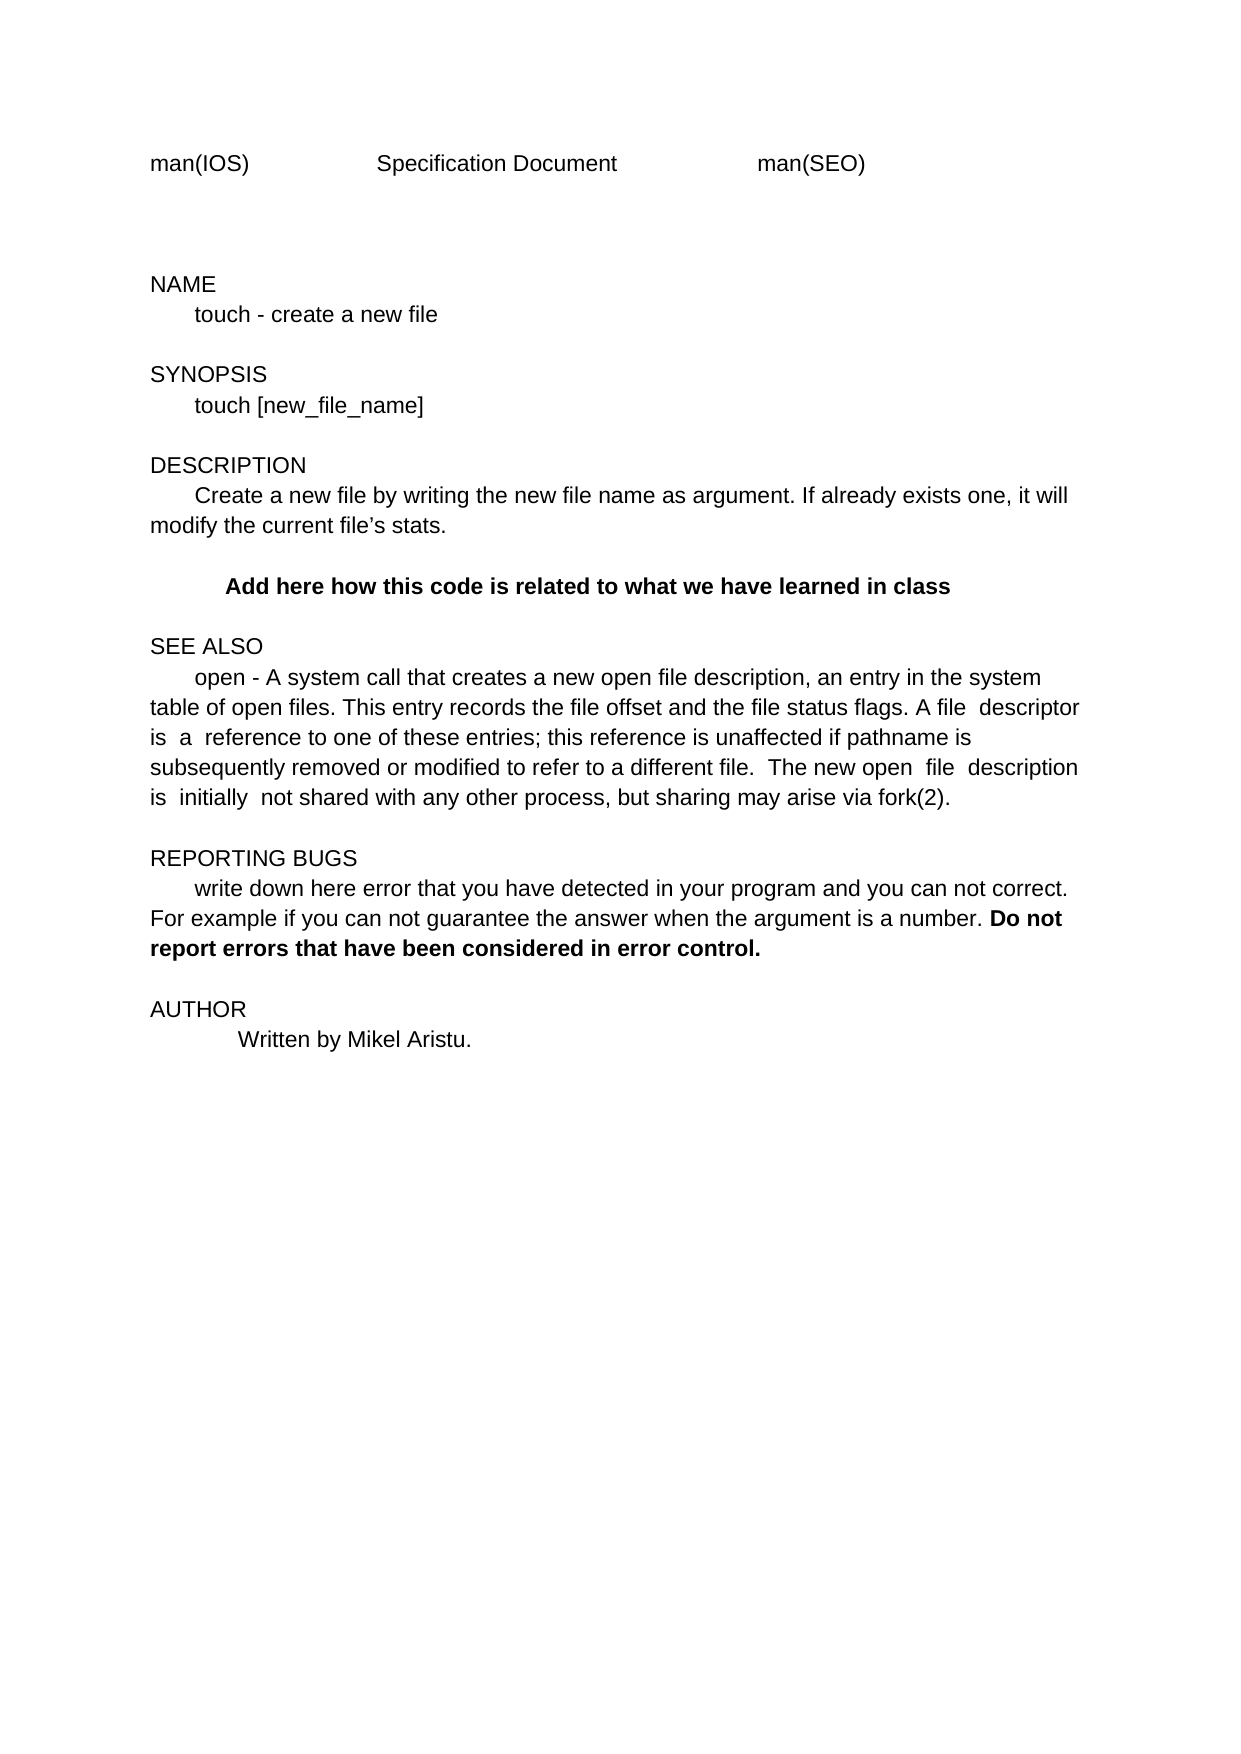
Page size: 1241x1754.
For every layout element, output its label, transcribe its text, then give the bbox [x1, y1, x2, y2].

text Written by Mikel Aristu. [150, 1026, 1090, 1052]
text open - A system call that creates a new open file description, an entry in the system table of open files. This entry records the file offset and the file status flags. A file descriptor is a reference to one of these entries; this reference is unaffected if pathname is subsequently removed or modified to refer to a different file. The new open file description is initially not shared with any other process, but sharing may arise via fork(2). [150, 663, 1090, 811]
text touch [new_file_name] [150, 392, 1090, 418]
text Add here how this code is related to what we have learned in class [150, 573, 1090, 599]
text Create a new file by writing the new file name as argument. If already exists one, it will modify the current file’s stats. [150, 482, 1090, 539]
text SYNOPSIS [150, 361, 1090, 388]
text SEE ALSO [150, 633, 1090, 660]
text AUTHOR [150, 996, 1090, 1022]
text man(IOS) Specification Document man(SEO) [150, 150, 1090, 176]
text DESCRIPTION [150, 452, 1090, 478]
text write down here error that you have detected in your program and you can not correct. For example if you can not guarantee the answer when the argument is a number. Do not report errors that have been considered in error control. [150, 875, 1090, 962]
text REPORTING BUGS [150, 845, 1090, 871]
text NAME [150, 271, 1090, 297]
text touch - create a new file [150, 301, 1090, 327]
